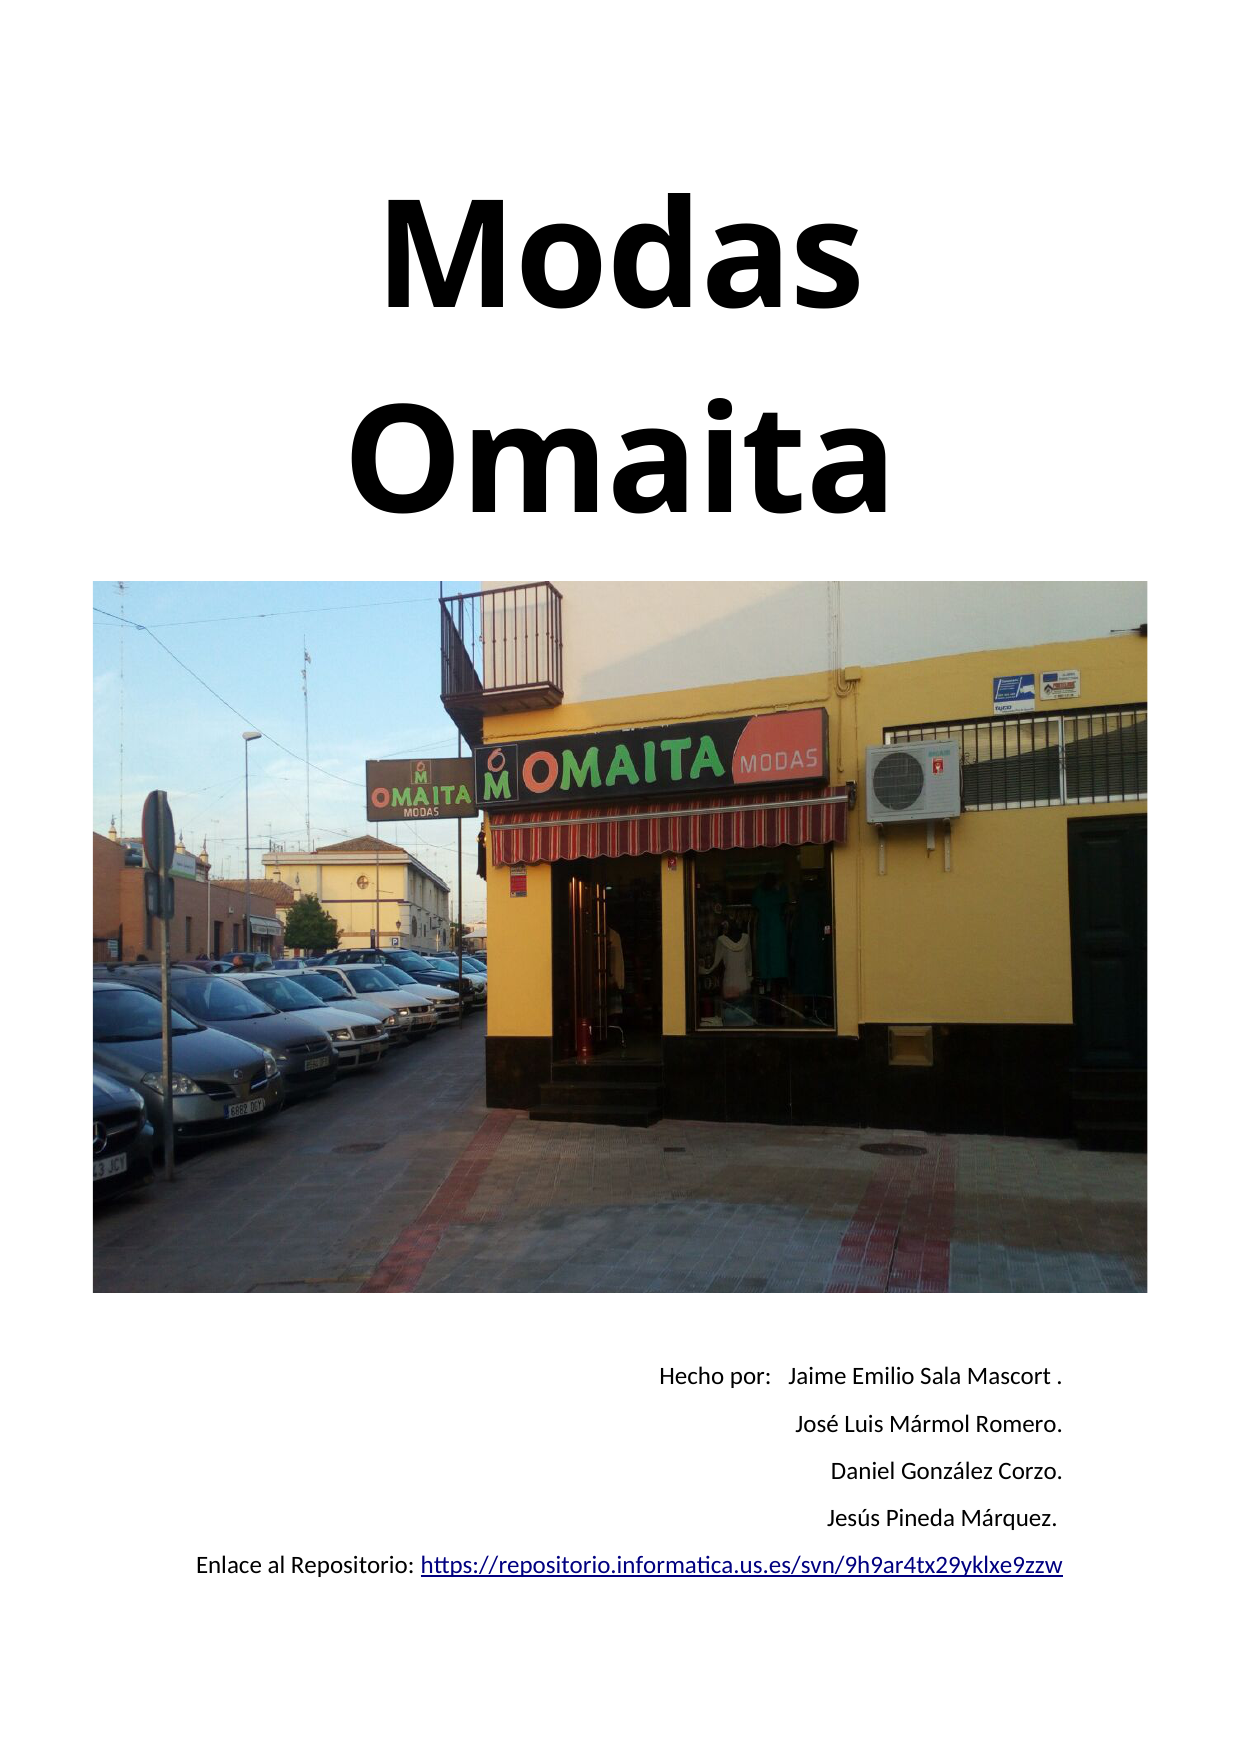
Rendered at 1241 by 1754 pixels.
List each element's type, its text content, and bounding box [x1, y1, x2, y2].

text Jesús Pineda Márquez. [177, 1502, 1063, 1533]
text Hecho por: Jaime Emilio Sala Mascort . [177, 1361, 1063, 1391]
text Daniel González Corzo. [177, 1455, 1063, 1485]
text Enlace al Repositorio: https://repositorio.informatica.us.es/svn/9h9ar4tx29yklxe9zzw [177, 1549, 1063, 1580]
text Modas Omaita [177, 148, 1063, 556]
text José Luis Mármol Romero. [177, 1408, 1063, 1438]
